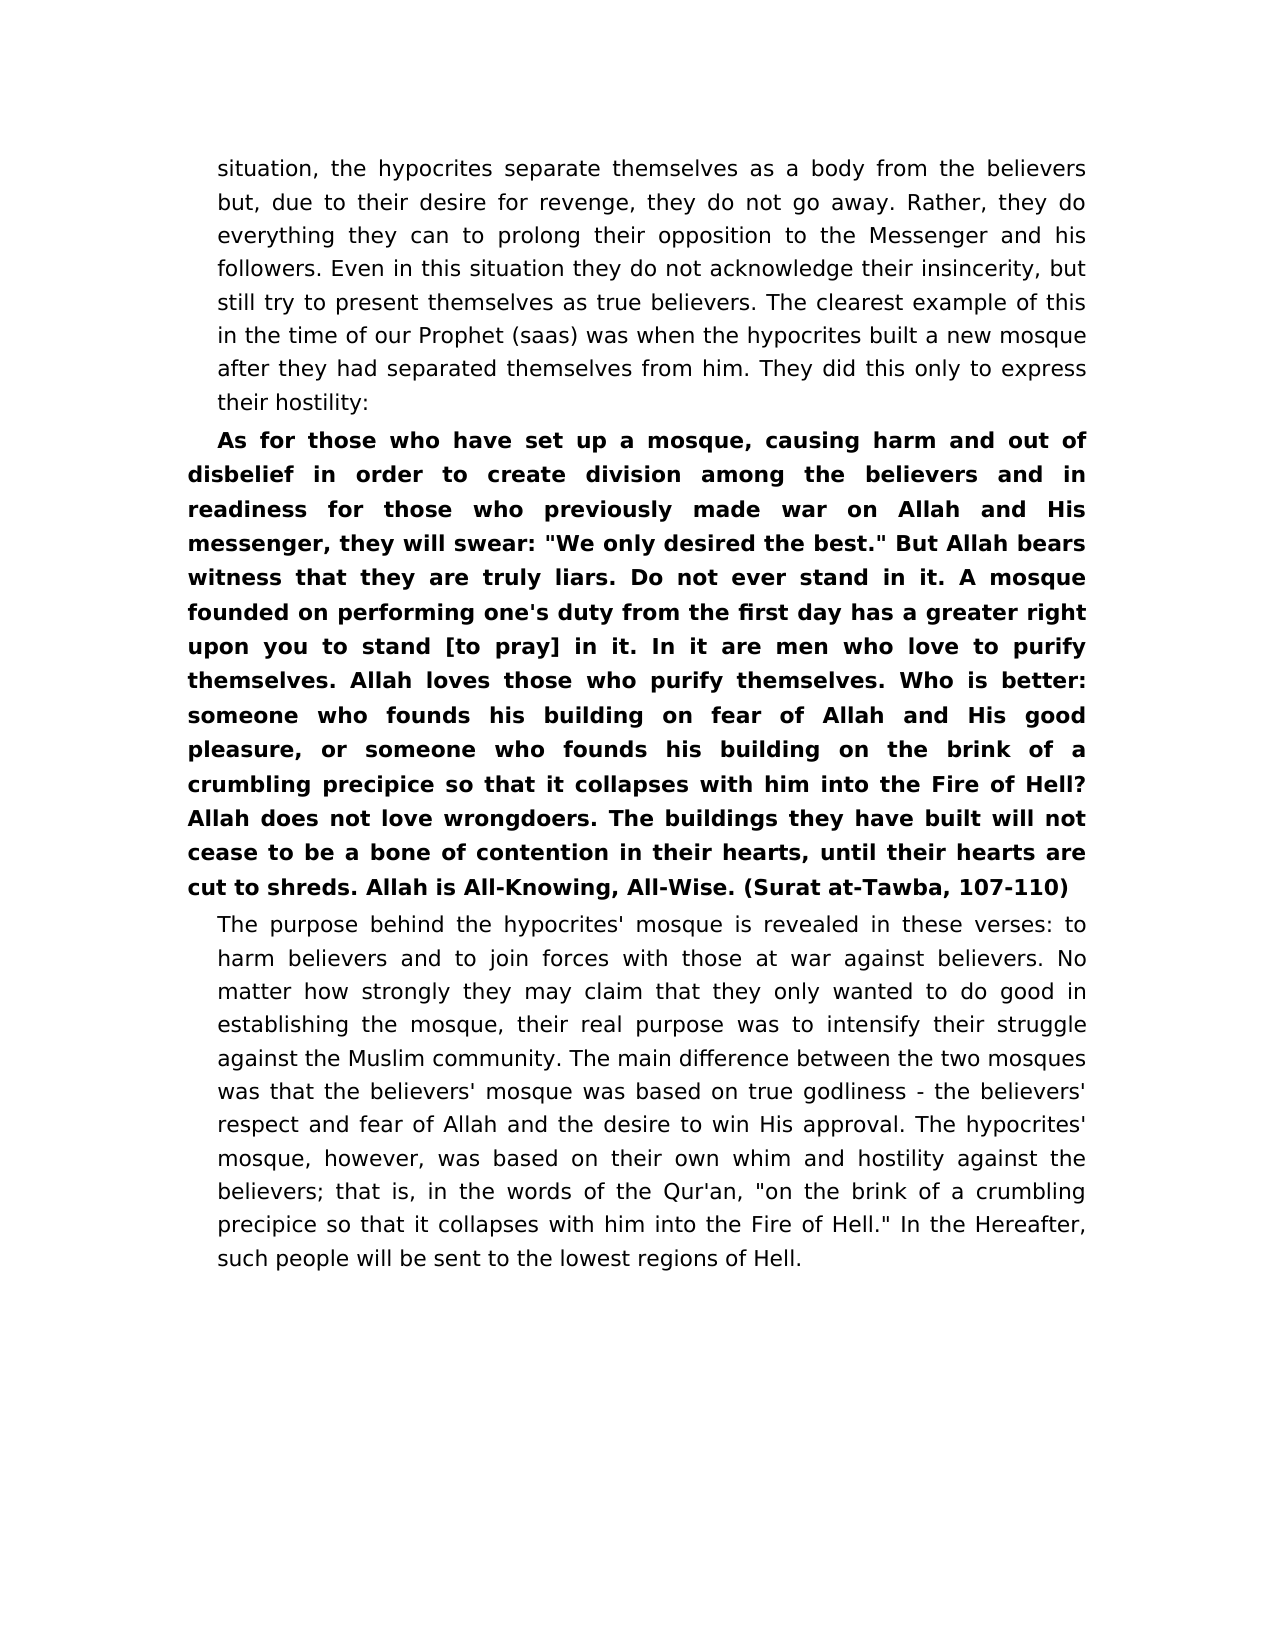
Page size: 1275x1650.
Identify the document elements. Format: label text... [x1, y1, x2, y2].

text situation, the hypocrites separate themselves as a body from the believers but, due to their desire for revenge, they do not go away. Rather, they do everything they can to prolong their opposition to the Messenger and his followers. Even in this situation they do not acknowledge their insincerity, but still try to present themselves as true believers. The clearest example of this in the time of our Prophet (saas) was when the hypocrites built a new mosque after they had separated themselves from him. They did this only to express their hostility: [217, 150, 1087, 417]
text As for those who have set up a mosque, causing harm and out of disbelief in order to create division among the believers and in readiness for those who previously made war on Allah and His messenger, they will swear: "We only desired the best." But Allah bears witness that they are truly liars. Do not ever stand in it. A mosque founded on performing one's duty from the first day has a greater right upon you to stand [to pray] in it. In it are men who love to purify themselves. Allah loves those who purify themselves. Who is better: someone who founds his building on fear of Allah and His good pleasure, or someone who founds his building on the brink of a crumbling precipice so that it collapses with him into the Fire of Hell? Allah does not love wrongdoers. The buildings they have built will not cease to be a bone of contention in their hearts, until their hearts are cut to shreds. Allah is All-Knowing, All-Wise. (Surat at-Tawba, 107-110) [187, 421, 1087, 902]
text The purpose behind the hypocrites' mosque is revealed in these verses: to harm believers and to join forces with those at war against believers. No matter how strongly they may claim that they only wanted to do good in establishing the mosque, their real purpose was to intensify their struggle against the Muslim community. The main difference between the two mosques was that the believers' mosque was based on true godliness - the believers' respect and fear of Allah and the desire to win His approval. The hypocrites' mosque, however, was based on their own whim and hostility against the believers; that is, in the words of the Qur'an, "on the brink of a crumbling precipice so that it collapses with him into the Fire of Hell." In the Hereafter, such people will be sent to the lowest regions of Hell. [217, 906, 1087, 1273]
